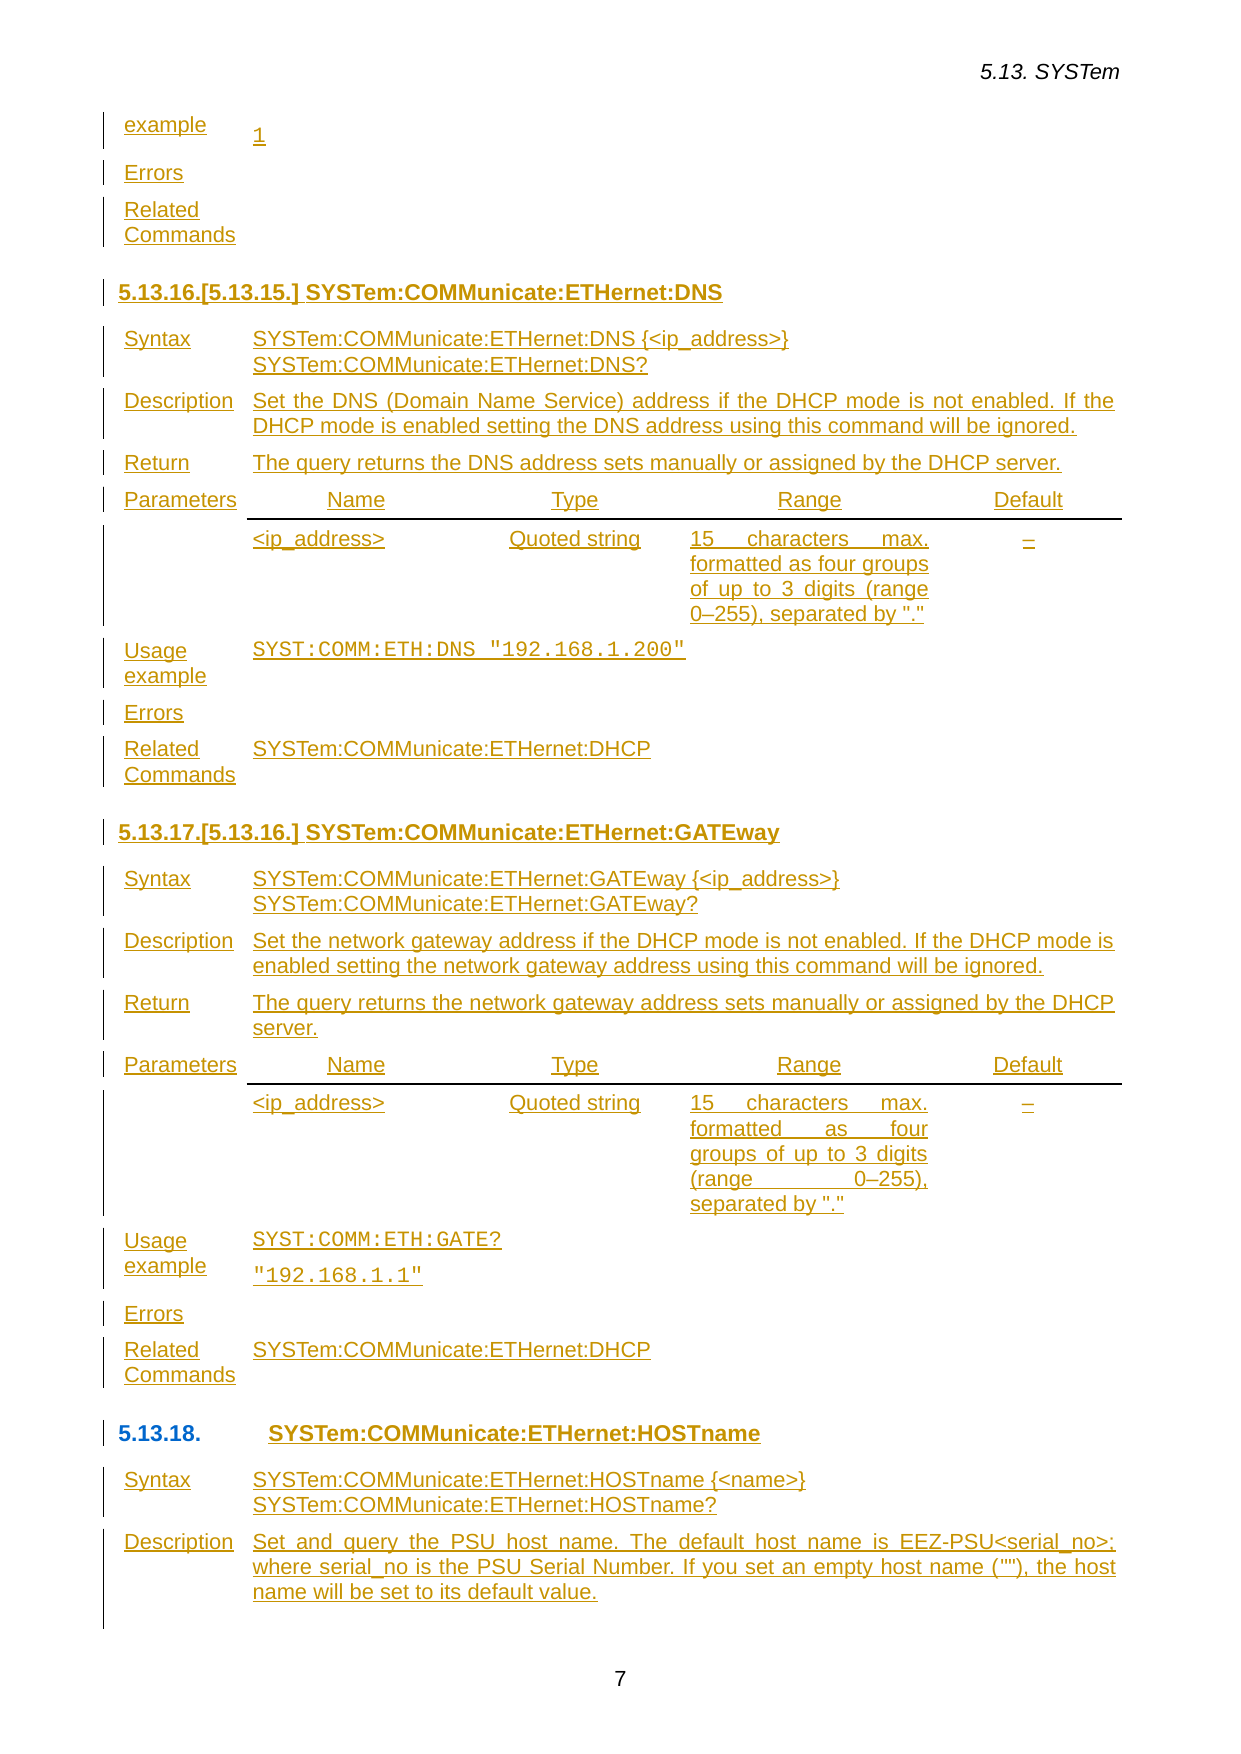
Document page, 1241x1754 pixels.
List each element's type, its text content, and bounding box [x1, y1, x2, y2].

table_cell Description [118, 383, 247, 444]
table_cell Related Commands [118, 1331, 247, 1393]
table_cell 15 characters max. formatted as four groups of up to 3 digits (range 0–255), separated by "." [684, 1085, 934, 1222]
table_cell Related Commands [118, 191, 247, 253]
table_cell The query returns the DNS address sets manually or assigned by the DHCP server. [247, 444, 1122, 481]
table_cell Related Commands [118, 731, 247, 792]
table_cell <ip_address> [247, 1085, 465, 1222]
table_cell Set and query the PSU host name. The default host name is EEZ-PSU<serial_no>; where serial_no is the PSU Serial Number. If you set an empty host name (""), the host name will be set to its default value. [247, 1523, 1122, 1635]
table_cell [247, 154, 1122, 191]
table_cell – [934, 1085, 1122, 1222]
table_cell [247, 694, 1122, 731]
table_header SYSTem:COMMunicate:ETHernet:GATEway {<ip_address>} SYSTem:COMMunicate:ETHernet:GATEway? [247, 860, 1122, 922]
subtitle SYSTem:COMMunicate:ETHernet:HOSTname [118, 1420, 1122, 1446]
table_cell SYSTem:COMMunicate:ETHernet:DHCP [247, 1331, 1122, 1393]
table_cell Default [934, 1046, 1122, 1082]
table_cell 15 characters max. formatted as four groups of up to 3 digits (range 0–255), separated by "." [684, 520, 935, 632]
table_cell Return [118, 984, 247, 1046]
table_cell Errors [118, 694, 247, 731]
subtitle SYSTem:COMMunicate:ETHernet:GATEway [118, 819, 1122, 845]
table_cell Return [118, 444, 247, 481]
table_cell Description [118, 1523, 247, 1635]
table_cell Set the DNS (Domain Name Service) address if the DHCP mode is not enabled. If the DHCP mode is enabled setting the DNS address using this command will be ignored. [247, 383, 1122, 444]
table_cell SYST:COMM:ETH:GATE? "192.168.1.1" [247, 1222, 1122, 1295]
table_cell Usage example [118, 1222, 247, 1295]
table_cell Description [118, 922, 247, 984]
table_header SYSTem:COMMunicate:ETHernet:HOSTname {<name>} SYSTem:COMMunicate:ETHernet:HOSTname? [247, 1461, 1122, 1523]
table_header Syntax [118, 860, 247, 922]
table_cell [247, 191, 1122, 253]
table_header Syntax [118, 1461, 247, 1523]
table_cell Usage example [118, 632, 247, 694]
table_header SYSTem:COMMunicate:ETHernet:DNS {<ip_address>} SYSTem:COMMunicate:ETHernet:DNS? [247, 321, 1122, 382]
table_header Syntax [118, 321, 247, 382]
table_cell Set the network gateway address if the DHCP mode is not enabled. If the DHCP mode is enabled setting the network gateway address using this command will be ignored. [247, 922, 1122, 984]
table_cell Range [684, 481, 935, 518]
table_cell SYSTem:COMMunicate:ETHernet:DHCP [247, 731, 1122, 792]
table_cell Quoted string [465, 1085, 684, 1222]
table_cell Errors [118, 154, 247, 191]
table_cell example [118, 106, 247, 154]
table_cell Parameters [118, 481, 247, 632]
table_cell The query returns the network gateway address sets manually or assigned by the DHCP server. [247, 984, 1122, 1046]
table_cell Errors [118, 1295, 247, 1331]
table_cell [247, 1295, 1122, 1331]
table_cell Type [465, 1046, 684, 1082]
table_cell Name [247, 1046, 465, 1082]
table_cell Name [247, 481, 465, 518]
table_cell – [935, 520, 1122, 632]
subtitle SYSTem:COMMunicate:ETHernet:DNS [118, 279, 1122, 306]
table_cell Type [465, 481, 684, 518]
table_cell Quoted string [465, 520, 684, 632]
table_cell <ip_address> [247, 520, 465, 632]
table_cell 1 [247, 106, 1122, 154]
table_cell Parameters [118, 1046, 247, 1222]
table_cell Default [935, 481, 1122, 518]
table_cell SYST:COMM:ETH:DNS "192.168.1.200" [247, 632, 1122, 694]
table_cell Range [684, 1046, 934, 1082]
